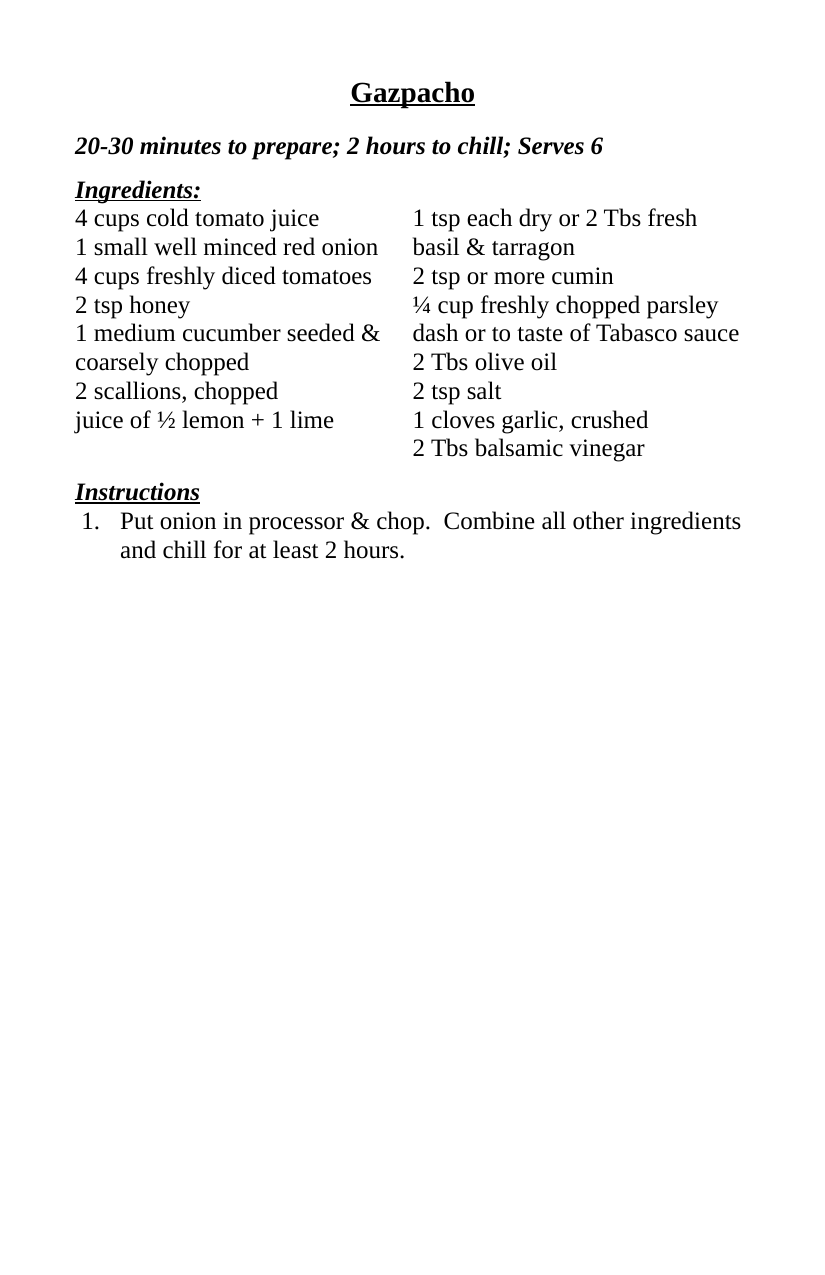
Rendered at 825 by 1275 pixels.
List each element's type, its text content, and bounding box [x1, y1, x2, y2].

subtitle Gazpacho [75, 75, 750, 108]
subtitle Ingredients: [75, 175, 750, 203]
text 2 scallions, chopped [75, 376, 412, 405]
text dash or to taste of Tabasco sauce [412, 318, 750, 347]
text 2 tsp honey [75, 290, 412, 318]
text 1 small well minced red onion [75, 232, 412, 261]
text 4 cups cold tomato juice [75, 203, 412, 232]
text 1 tsp each dry or 2 Tbs fresh basil & tarragon 2 tsp or more cumin [412, 203, 750, 290]
text juice of ½ lemon + 1 lime [75, 405, 412, 433]
subtitle 20-30 minutes to prepare; 2 hours to chill; Serves 6 [75, 131, 750, 160]
text 4 cups freshly diced tomatoes [75, 261, 412, 290]
text 2 Tbs balsamic vinegar [412, 433, 750, 462]
text 1 cloves garlic, crushed [412, 405, 750, 433]
text 2 Tbs olive oil [412, 347, 750, 376]
list Put onion in processor & chop. Combine all other ingredients and chill for at least 2 hours. [75, 506, 750, 563]
text ¼ cup freshly chopped parsley [412, 290, 750, 318]
text 2 tsp salt [412, 376, 750, 405]
subtitle Instructions [75, 477, 750, 506]
text 1 medium cucumber seeded & coarsely chopped [75, 318, 412, 376]
